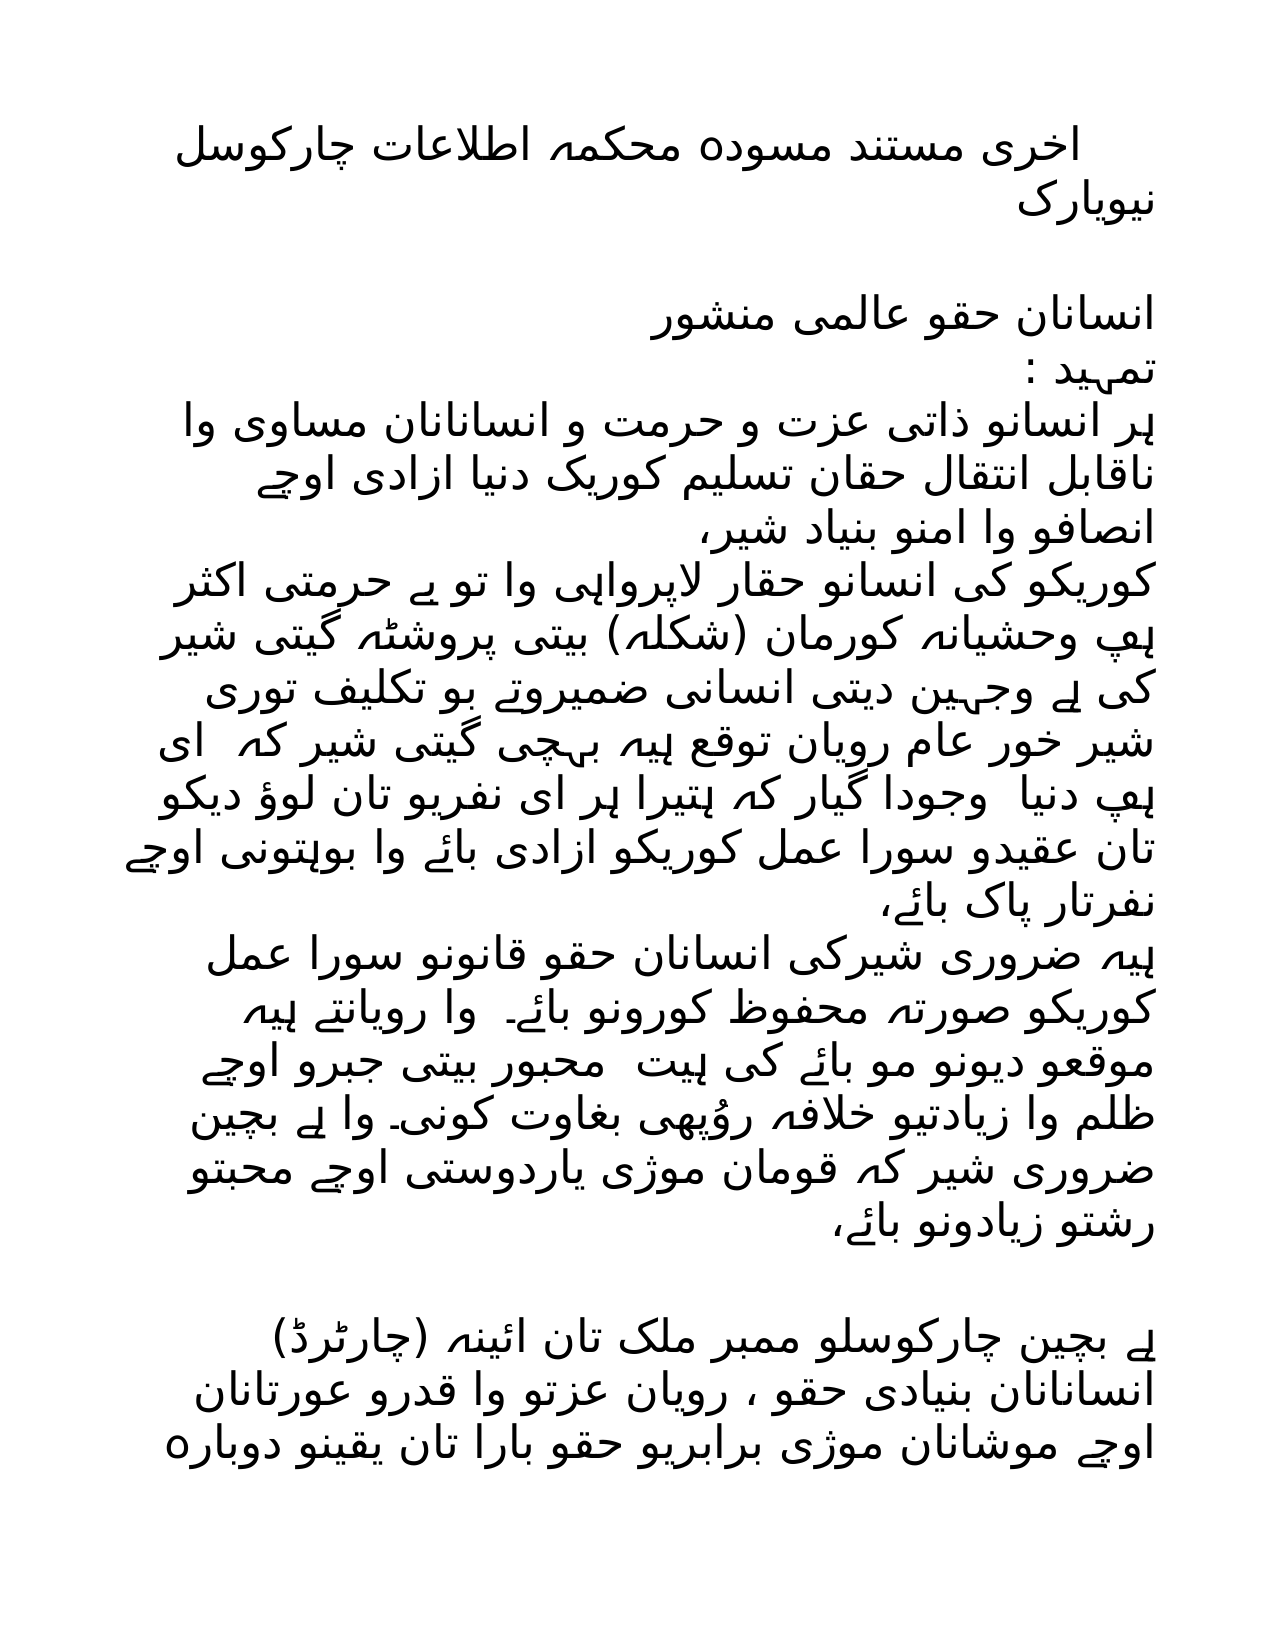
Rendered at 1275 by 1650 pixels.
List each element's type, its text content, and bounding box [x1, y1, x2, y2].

text تمہید : [118, 341, 1157, 394]
text ہے بچین چارکوسلو ممبر ملک تان ائینہ (چارٹرڈ) انسانانان بنیادی حقو ، رویان عزتو وا قدرو عورتانان اوچے موشانان موژی برابریو حقو بارا تان یقینو دوبارہ [118, 1309, 1157, 1469]
text انسانان حقو عالمی منشور [118, 287, 1157, 341]
text کوریکو کی انسانو حقار لاپرواہی وا تو بے حرمتی اکثر ہڥ وحشیانہ کورمان (شکلہ) بیتی پروشٹہ گیتی شیر کی ہے وجہین دیتی انسانی ضمیروتے بو تکلیف توری شیر خور عام رویان توقع ہیہ بہچی گیتی شیر کہ ای ہڥ دنیا وجودا گیار کہ ہتیرا ہر ای نفریو تان لوؤ دیکو تان عقیدو سورا عمل کوریکو ازادی بائے وا بوہتونی اوچے نفرتار پاک بائے، [118, 554, 1157, 927]
text ہیہ ضروری شیرکی انسانان حقو قانونو سورا عمل کوریکو صورتہ محفوظ کورونو بائے۔ وا رویانتے ہیہ موقعو دیونو مو بائے کی ہیت محبور بیتی جبرو اوچے ظلم وا زیادتیو خلافہ روُپھی بغاوت کونی۔ وا ہے بچین ضروری شیر کہ قومان موژی یاردوستی اوچے محبتو رشتو زیادونو بائے، [118, 927, 1157, 1247]
text ہر انسانو ذاتی عزت و حرمت و انسانانان مساوی وا ناقابل انتقال حقان تسلیم کوریک دنیا ازادی اوچے انصافو وا امنو بنیاد شیر، [118, 394, 1157, 554]
text اخری مستند مسودہ محکمہ اطلاعات چارکوسل نیویارک [118, 118, 1157, 225]
